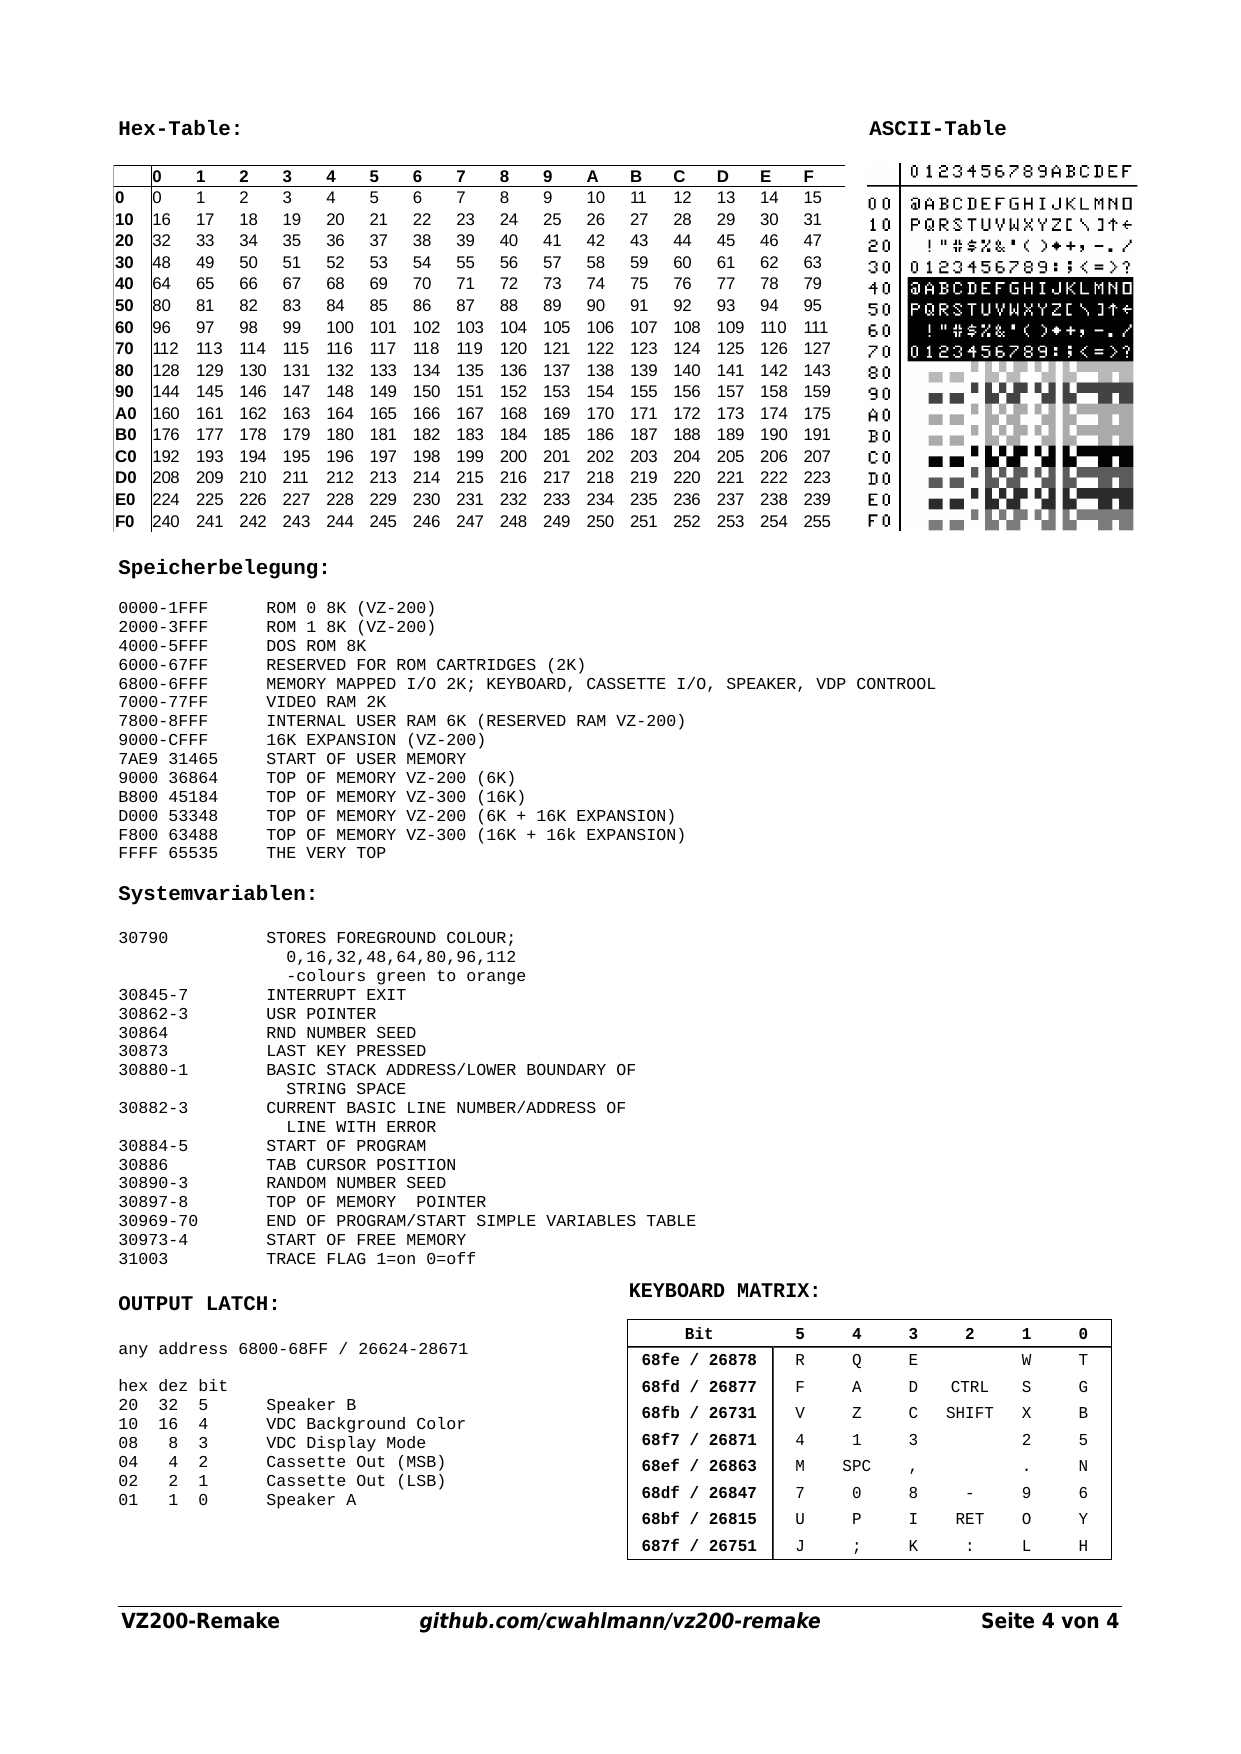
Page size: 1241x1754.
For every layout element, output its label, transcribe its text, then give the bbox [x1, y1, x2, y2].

text 01 1 0 Speaker A [774, 1491, 1111, 1510]
text 08 8 3 VDC Display Mode [118, 1434, 627, 1453]
picture [866, 163, 1138, 531]
text OUTPUT LATCH: [118, 1293, 1122, 1317]
text [628, 1416, 772, 1434]
text 20 32 5 Speaker B [628, 1397, 772, 1416]
text Speicherbelegung: [118, 557, 1122, 581]
text 01 1 0 Speaker A [118, 1491, 627, 1510]
text hex dez bit [774, 1378, 1111, 1397]
text 08 8 3 VDC Display Mode [774, 1434, 1111, 1453]
text 0000-1FFF ROM 0 8K (VZ-200) 2000-3FFF ROM 1 8K (VZ-200) 4000-5FFF DOS ROM 8K 6000-67FF RESERVED FOR ROM CARTRIDGES (2K) 6800-6FFF MEMORY MAPPED I/O 2K; KEYBOARD, CASSETTE I/O, SPEAKER, VDP CONTROOL 7000-77FF VIDEO RAM 2K 7800-8FFF INTERNAL USER RAM 6K (RESERVED RAM VZ-200) 9000-CFFF 16K EXPANSION (VZ-200) 7AE9 31465 START OF USER MEMORY 9000 36864 TOP OF MEMORY VZ-200 (6K) B800 45184 TOP OF MEMORY VZ-300 (16K) D000 53348 TOP OF MEMORY VZ-200 (6K + 16K EXPANSION) F800 63488 TOP OF MEMORY VZ-300 (16K + 16k EXPANSION) FFFF 65535 THE VERY TOP [118, 600, 1122, 883]
text LINE WITH ERROR 30884-5 START OF PROGRAM 30886 TAB CURSOR POSITION 30890-3 RANDOM NUMBER SEED 30897-8 TOP OF MEMORY POINTER 30969-70 END OF PROGRAM/START SIMPLE VARIABLES TABLE 30973-4 START OF FREE MEMORY 31003 TRACE FLAG 1=on 0=off [118, 1118, 1122, 1293]
text 04 4 2 Cassette Out (MSB) [118, 1453, 627, 1472]
text -colours green to orange 30845-7 INTERRUPT EXIT 30862-3 USR POINTER 30864 RND NUMBER SEED 30873 LAST KEY PRESSED 30880-1 BASIC STACK ADDRESS/LOWER BOUNDARY OF [118, 968, 1122, 1081]
text hex dez bit [628, 1378, 772, 1397]
text hex dez bit [118, 1378, 627, 1397]
text 30790 STORES FOREGROUND COLOUR; [118, 930, 1122, 949]
text 01 1 0 Speaker A [628, 1491, 772, 1510]
text STRING SPACE 30882-3 CURRENT BASIC LINE NUMBER/ADDRESS OF [118, 1081, 1122, 1118]
text 10 16 4 VDC Background Color [118, 1416, 627, 1434]
text 20 32 5 Speaker B [118, 1397, 627, 1416]
text 02 2 1 Cassette Out (LSB) [118, 1472, 627, 1491]
text [628, 1340, 1111, 1346]
text [628, 1348, 772, 1359]
text any address 6800-68FF / 26624-28671 [118, 1340, 627, 1359]
text 08 8 3 VDC Display Mode [628, 1434, 772, 1453]
text [774, 1472, 1111, 1491]
text Systemvariablen: [118, 883, 1122, 906]
text 0,16,32,48,64,80,96,112 [118, 949, 1122, 968]
text 04 4 2 Cassette Out (MSB) [774, 1453, 1111, 1472]
text 04 4 2 Cassette Out (MSB) [628, 1453, 772, 1472]
text Hex-Table: ASCII-Table [118, 118, 1122, 142]
text 20 32 5 Speaker B [774, 1397, 1111, 1416]
text [628, 1472, 772, 1491]
text [774, 1348, 1111, 1359]
text [774, 1416, 1111, 1434]
